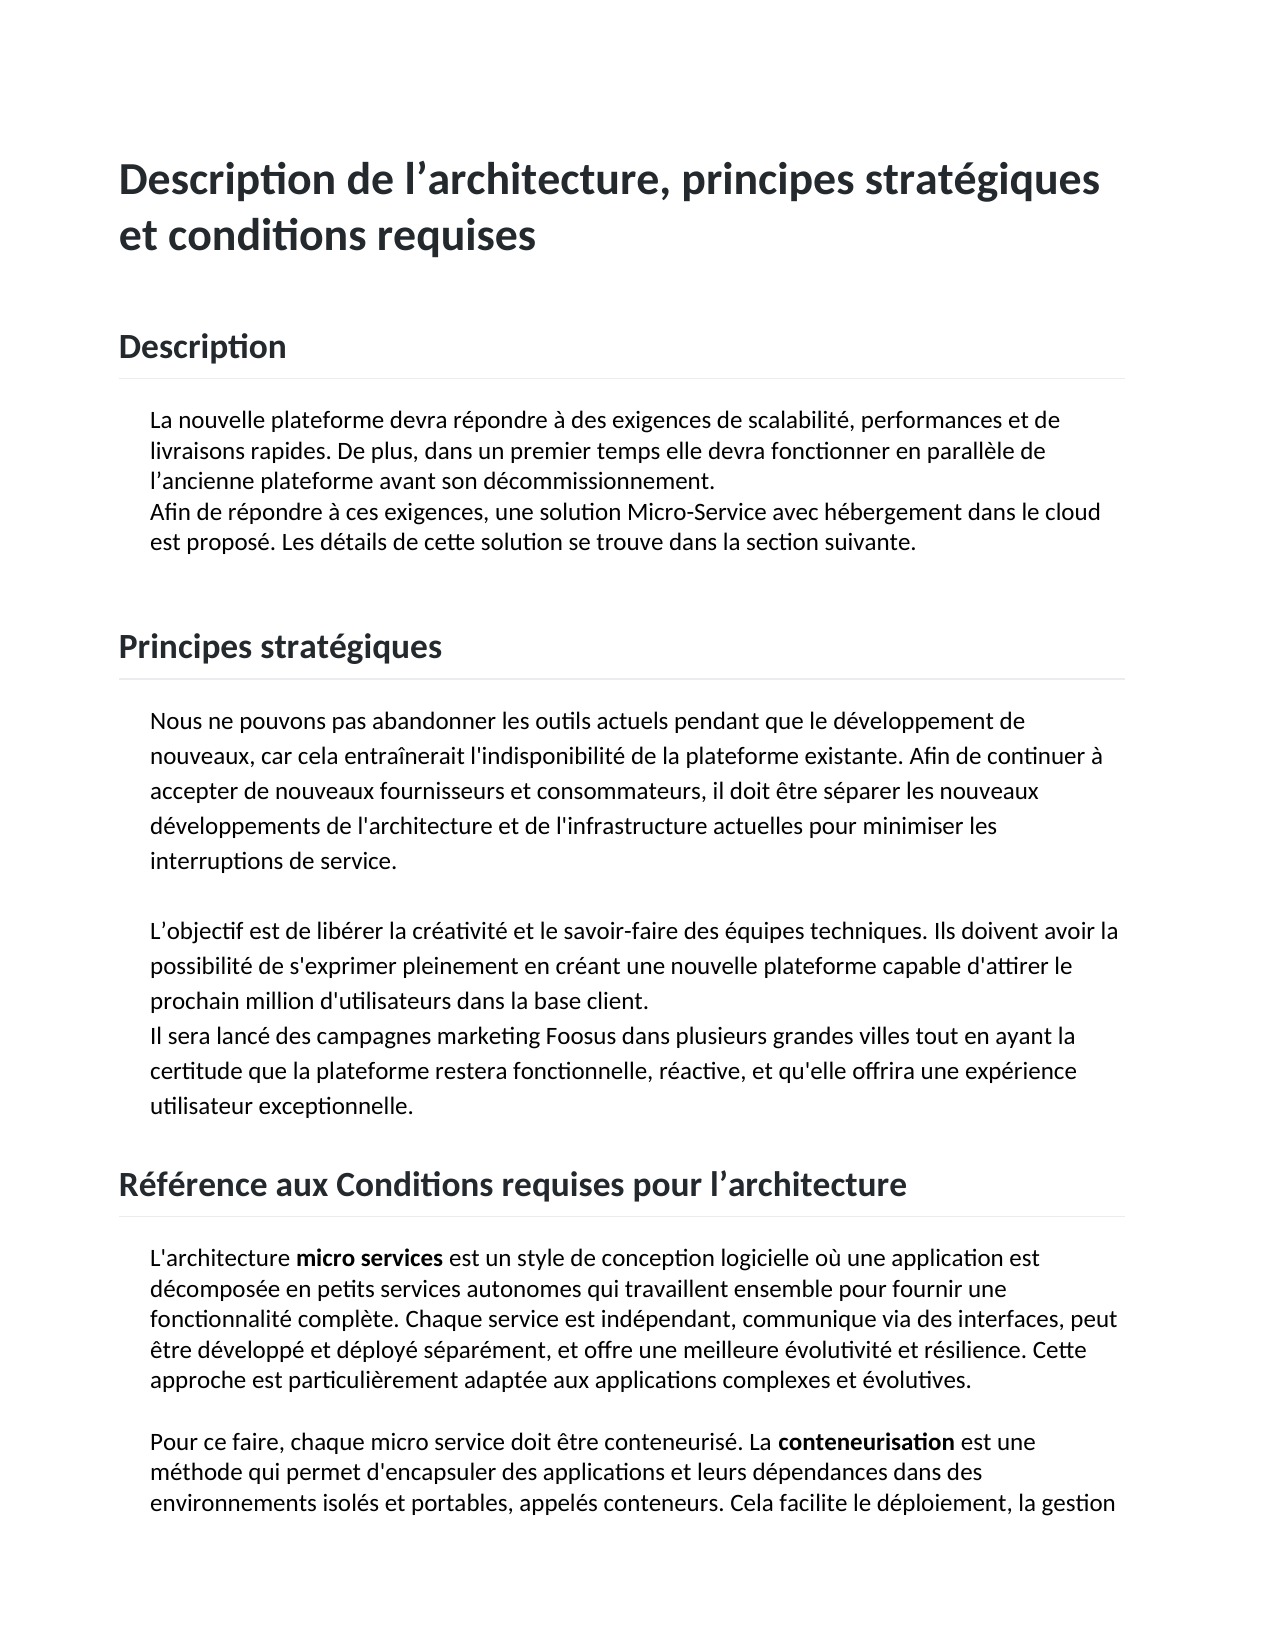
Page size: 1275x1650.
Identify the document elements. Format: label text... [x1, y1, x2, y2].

text L’objectif est de libérer la créativité et le savoir-faire des équipes techniques. Ils doivent avoir la possibilité de s'exprimer pleinement en créant une nouvelle plateforme capable d'attirer le prochain million d'utilisateurs dans la base client. [150, 915, 1125, 1015]
subtitle Description [119, 324, 1125, 378]
text Pour ce faire, chaque micro service doit être conteneurisé. La conteneurisation est une méthode qui permet d'encapsuler des applications et leurs dépendances dans des environnements isolés et portables, appelés conteneurs. Cela facilite le déploiement, la gestion [150, 1426, 1125, 1517]
text La nouvelle plateforme devra répondre à des exigences de scalabilité, performances et de livraisons rapides. De plus, dans un premier temps elle devra fonctionner en parallèle de l’ancienne plateforme avant son décommissionnement. [150, 404, 1125, 496]
subtitle Description de l’architecture, principes stratégiques et conditions requises [119, 150, 1125, 262]
text L'architecture micro services est un style de conception logicielle où une application est décomposée en petits services autonomes qui travaillent ensemble pour fournir une fonctionnalité complète. Chaque service est indépendant, communique via des interfaces, peut être développé et déployé séparément, et offre une meilleure évolutivité et résilience. Cette approche est particulièrement adaptée aux applications complexes et évolutives. [150, 1242, 1125, 1395]
subtitle Référence aux Conditions requises pour l’architecture [119, 1162, 1125, 1216]
subtitle Principes stratégiques [119, 624, 1125, 678]
text Nous ne pouvons pas abandonner les outils actuels pendant que le développement de nouveaux, car cela entraînerait l'indisponibilité de la plateforme existante. Afin de continuer à accepter de nouveaux fournisseurs et consommateurs, il doit être séparer les nouveaux développements de l'architecture et de l'infrastructure actuelles pour minimiser les interruptions de service. [150, 705, 1125, 875]
text Il sera lancé des campagnes marketing Foosus dans plusieurs grandes villes tout en ayant la certitude que la plateforme restera fonctionnelle, réactive, et qu'elle offrira une expérience utilisateur exceptionnelle. [150, 1020, 1125, 1120]
text Afin de répondre à ces exigences, une solution Micro-Service avec hébergement dans le cloud est proposé. Les détails de cette solution se trouve dans la section suivante. [150, 496, 1125, 557]
